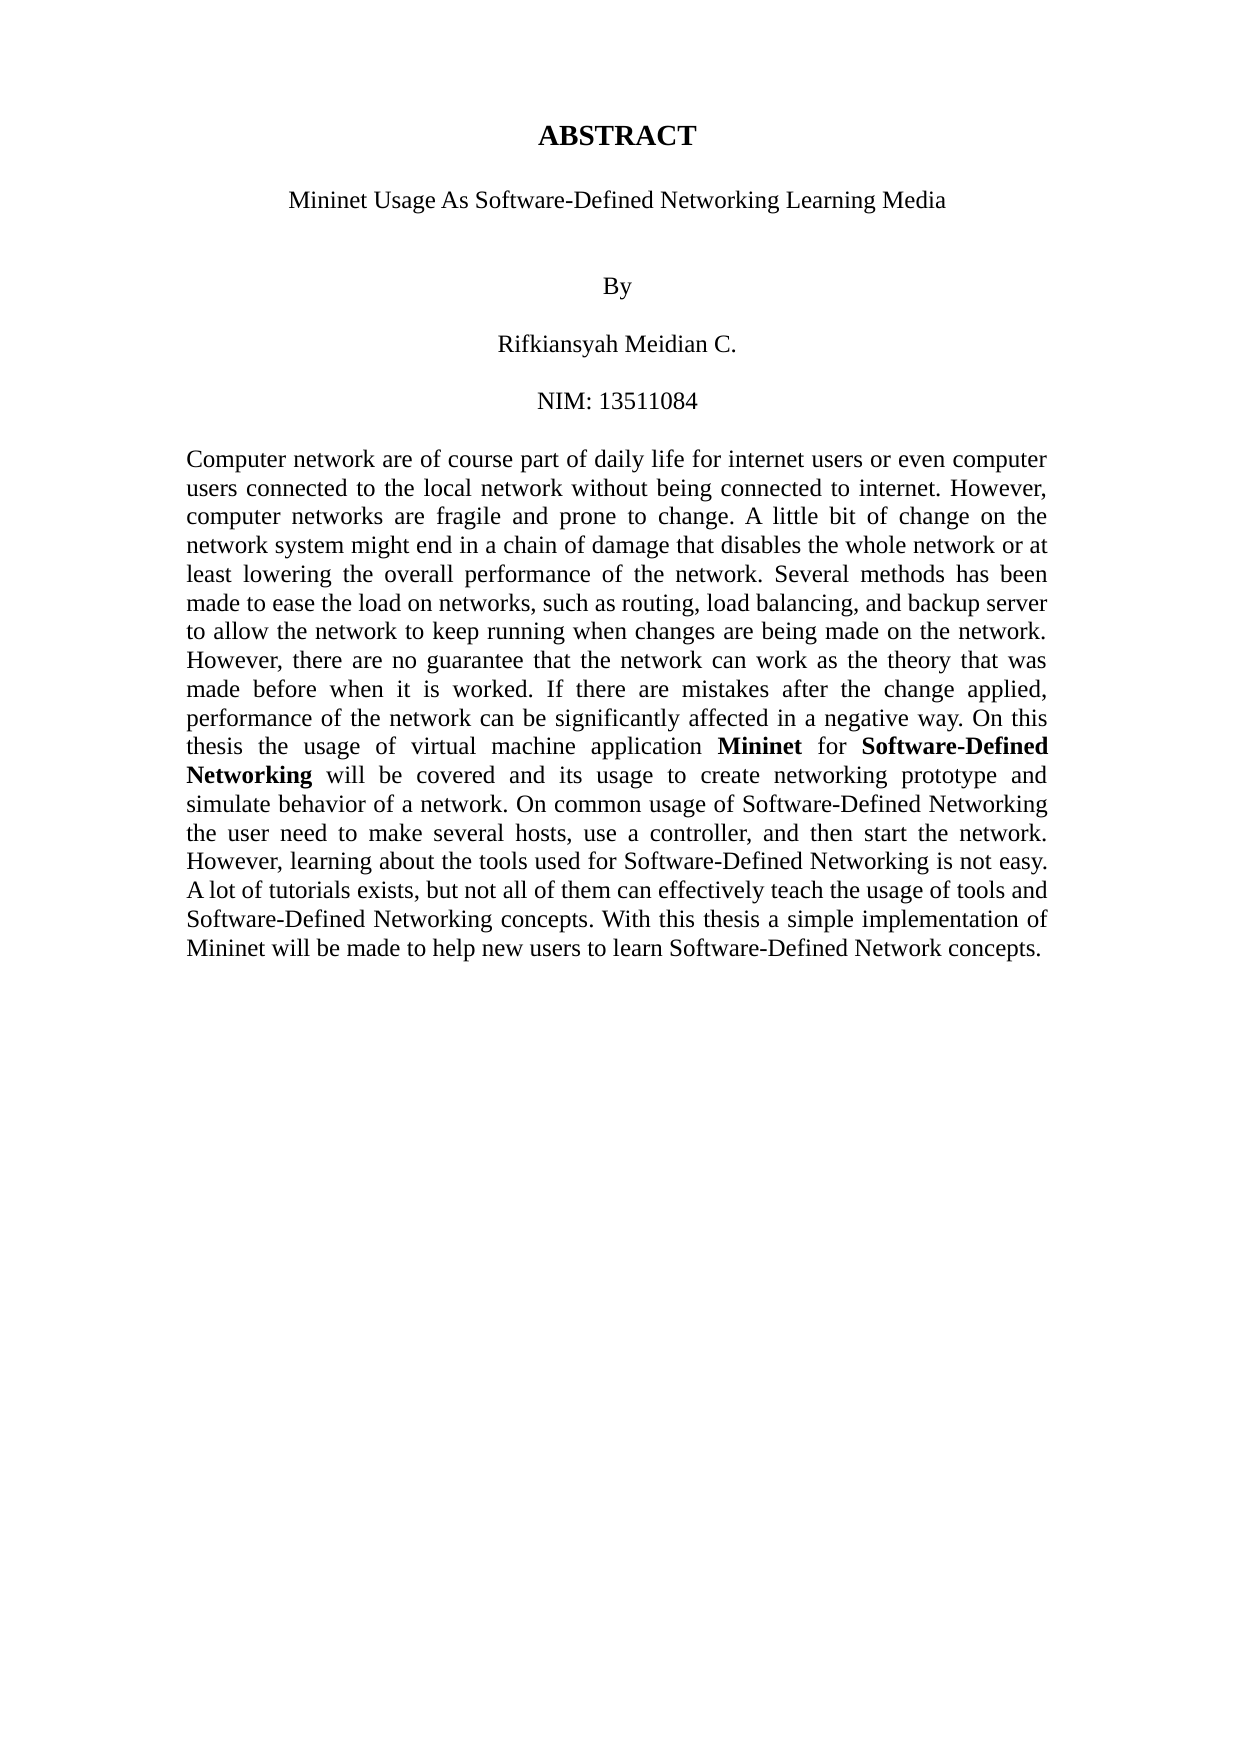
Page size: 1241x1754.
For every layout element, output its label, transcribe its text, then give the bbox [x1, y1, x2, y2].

text Mininet Usage As Software-Defined Networking Learning Media [186, 185, 1048, 214]
text NIM: 13511084 [186, 386, 1048, 415]
text Computer network are of course part of daily life for internet users or even computer users connected to the local network without being connected to internet. However, computer networks are fragile and prone to change. A little bit of change on the network system might end in a chain of damage that disables the whole network or at least lowering the overall performance of the network. Several methods has been made to ease the load on networks, such as routing, load balancing, and backup server to allow the network to keep running when changes are being made on the network. However, there are no guarantee that the network can work as the theory that was made before when it is worked. If there are mistakes after the change applied, performance of the network can be significantly affected in a negative way. On this thesis the usage of virtual machine application Mininet for Software-Defined Networking will be covered and its usage to create networking prototype and simulate behavior of a network. On common usage of Software-Defined Networking the user need to make several hosts, use a controller, and then start the network. However, learning about the tools used for Software-Defined Networking is not easy. A lot of tutorials exists, but not all of them can effectively teach the usage of tools and Software-Defined Networking concepts. With this thesis a simple implementation of Mininet will be made to help new users to learn Software-Defined Network concepts. [186, 444, 1048, 961]
subtitle ABSTRACT [186, 118, 1048, 152]
text By [186, 271, 1048, 300]
text Rifkiansyah Meidian C. [186, 329, 1048, 358]
